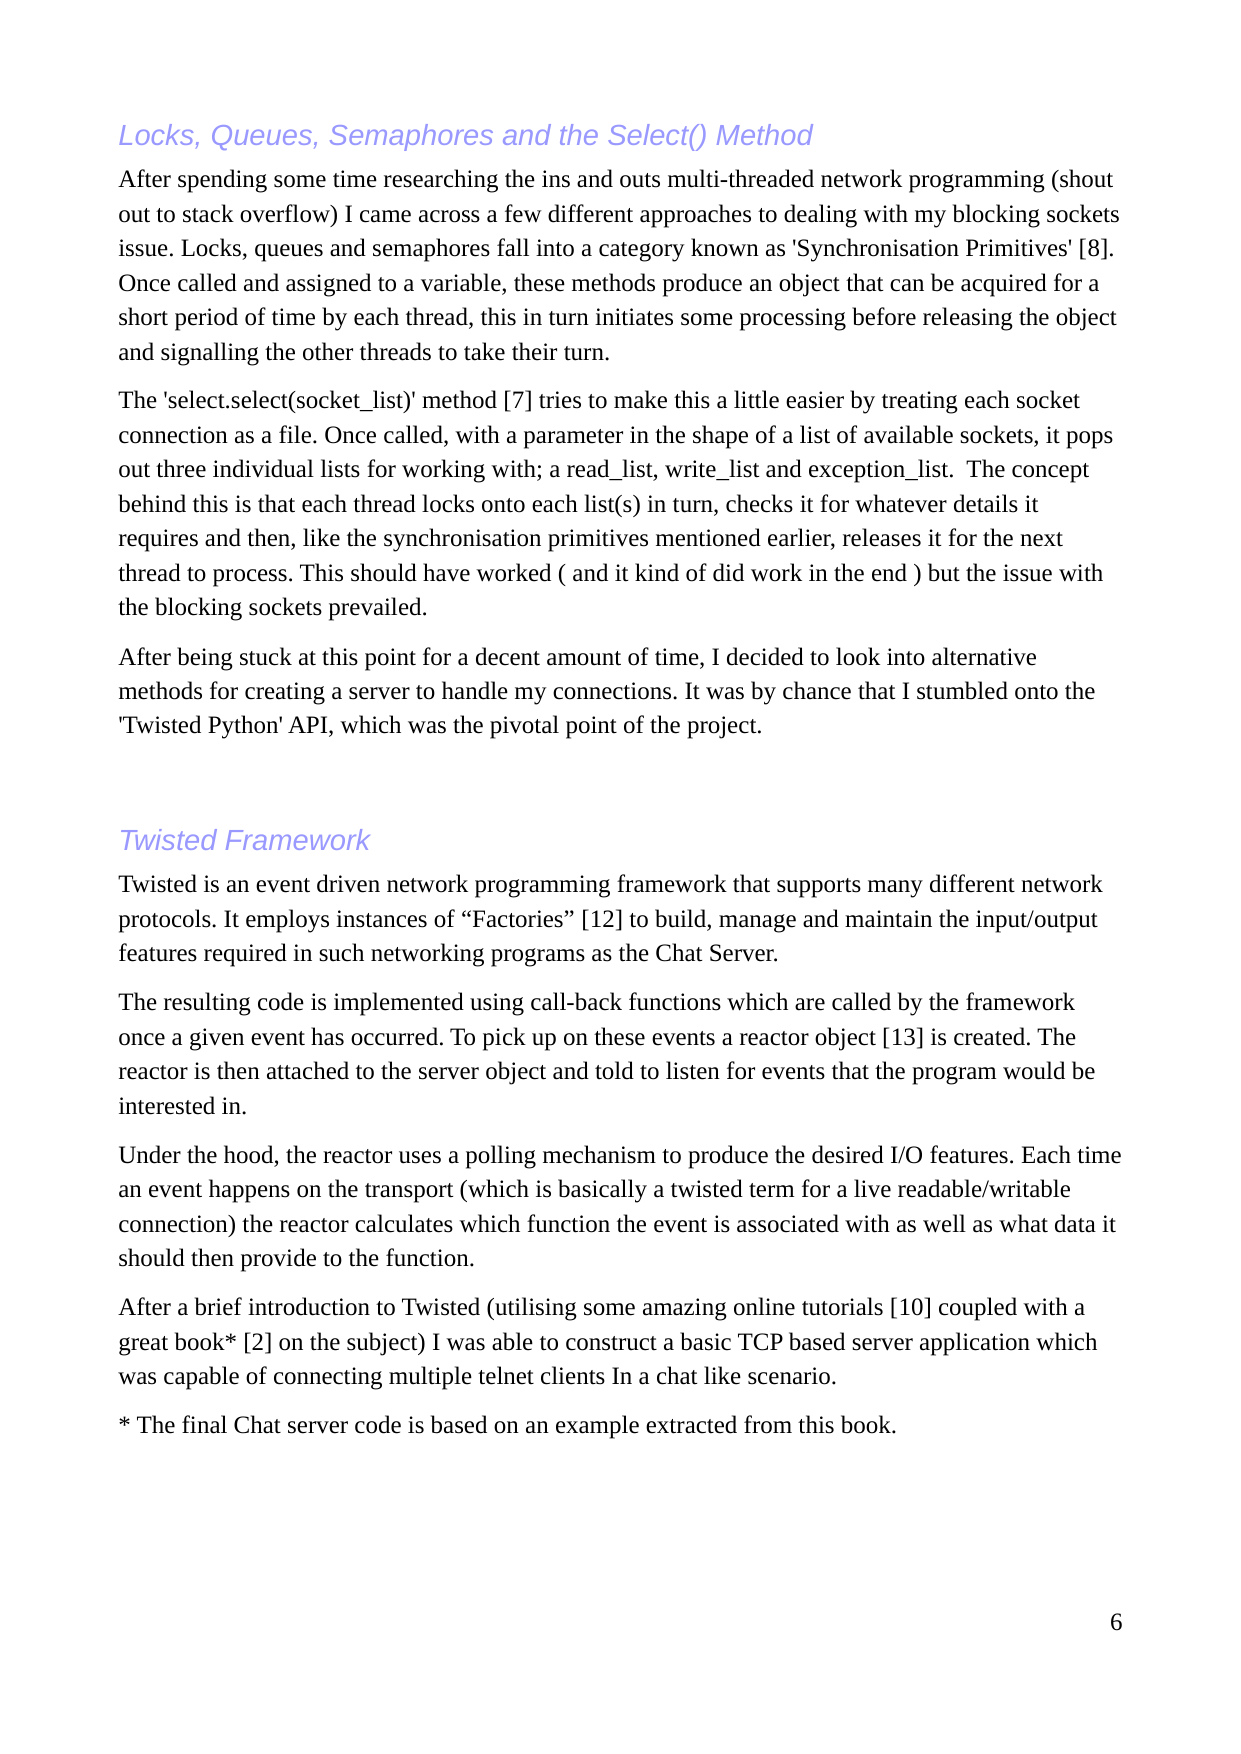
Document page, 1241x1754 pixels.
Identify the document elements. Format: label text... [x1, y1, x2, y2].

text * The final Chat server code is based on an example extracted from this book. [118, 1410, 1122, 1439]
text After being stuck at this point for a decent amount of time, I decided to look into alternative methods for creating a server to handle my connections. It was by chance that I stumbled onto the 'Twisted Python' API, which was the pivotal point of the project. [118, 642, 1122, 739]
text Under the hood, the reactor uses a polling mechanism to produce the desired I/O features. Each time an event happens on the transport (which is basically a twisted term for a live readable/writable connection) the reactor calculates which function the event is associated with as well as what data it should then provide to the function. [118, 1140, 1122, 1272]
text The 'select.select(socket_list)' method [7] tries to make this a little easier by treating each socket connection as a file. Once called, with a parameter in the shape of a list of available sockets, it pops out three individual lists for working with; a read_list, write_list and exception_list. The concept behind this is that each thread locks onto each list(s) in turn, checks it for whatever details it requires and then, like the synchronisation primitives mentioned earlier, releases it for the next thread to process. This should have worked ( and it kind of did work in the end ) but the issue with the blocking sockets prevailed. [118, 386, 1122, 621]
subtitle Locks, Queues, Semaphores and the Select() Method [118, 118, 1122, 152]
text After spending some time researching the ins and outs multi-threaded network programming (shout out to stack overflow) I came across a few different approaches to dealing with my blocking sockets issue. Locks, queues and semaphores fall into a category known as 'Synchronisation Primitives' [8]. Once called and assigned to a variable, these methods produce an object that can be acquired for a short period of time by each thread, this in turn initiates some processing before releasing the object and signalling the other threads to take their turn. [118, 164, 1122, 365]
text The resulting code is implemented using call-back functions which are called by the framework once a given event has occurred. To pick up on these events a reactor object [13] is created. The reactor is then attached to the server object and told to listen for events that the program would be interested in. [118, 987, 1122, 1119]
subtitle Twisted Framework [118, 823, 1122, 857]
text Twisted is an event driven network programming framework that supports many different network protocols. It employs instances of “Factories” [12] to build, manage and maintain the input/output features required in such networking programs as the Chat Server. [118, 869, 1122, 967]
text After a brief introduction to Twisted (utilising some amazing online tutorials [10] coupled with a great book* [2] on the subject) I was able to construct a basic TCP based server application which was capable of connecting multiple telnet clients In a chat like scenario. [118, 1292, 1122, 1390]
